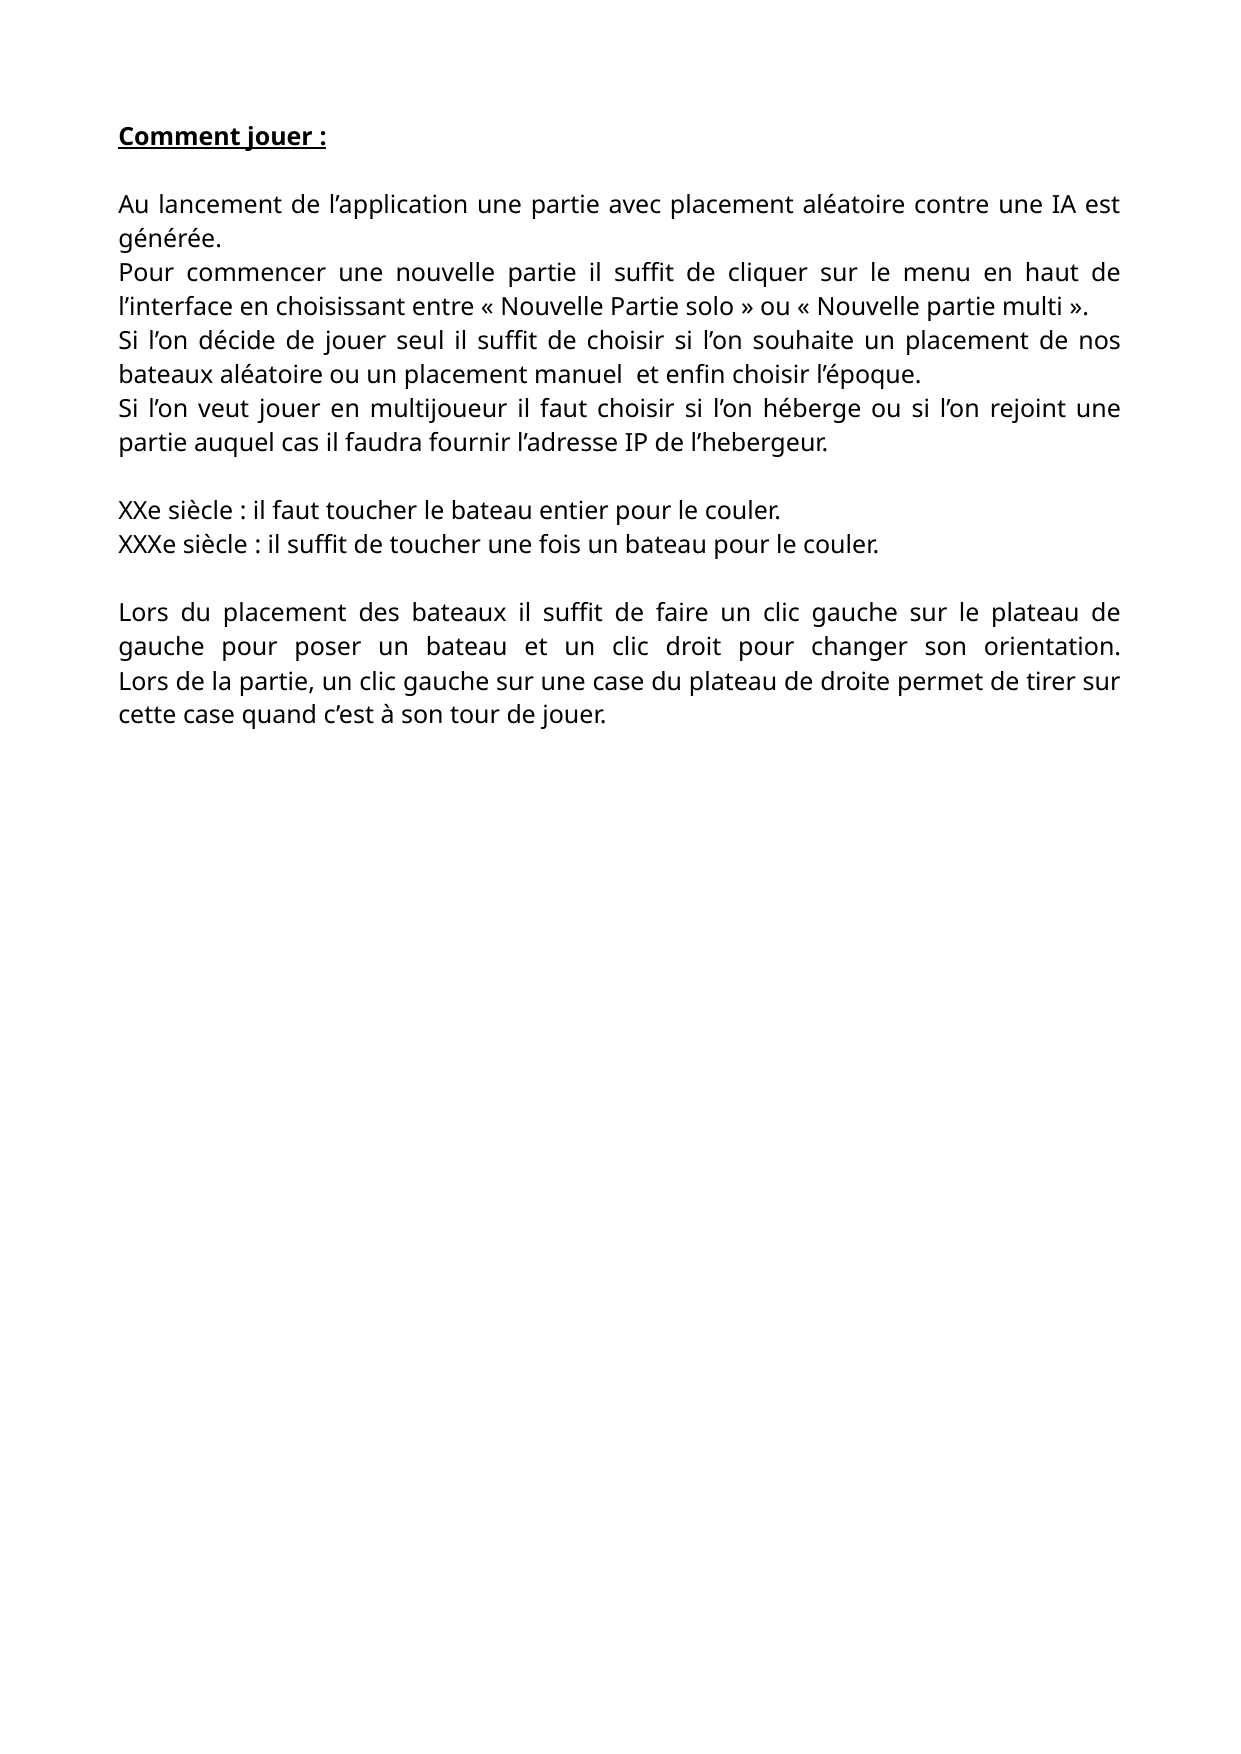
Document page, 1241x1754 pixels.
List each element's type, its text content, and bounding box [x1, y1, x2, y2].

text Au lancement de l’application une partie avec placement aléatoire contre une IA est générée. [118, 186, 1122, 254]
text Pour commencer une nouvelle partie il suffit de cliquer sur le menu en haut de l’interface en choisissant entre « Nouvelle Partie solo » ou « Nouvelle partie multi ». [118, 254, 1122, 322]
text Si l’on décide de jouer seul il suffit de choisir si l’on souhaite un placement de nos bateaux aléatoire ou un placement manuel et enfin choisir l’époque. [118, 322, 1122, 391]
text Comment jouer : [118, 118, 1122, 152]
text XXXe siècle : il suffit de toucher une fois un bateau pour le couler. [118, 527, 1122, 561]
text Lors du placement des bateaux il suffit de faire un clic gauche sur le plateau de gauche pour poser un bateau et un clic droit pour changer son orientation. Lors de la partie, un clic gauche sur une case du plateau de droite permet de tirer sur cette case quand c’est à son tour de jouer. [118, 595, 1122, 731]
text Si l’on veut jouer en multijoueur il faut choisir si l’on héberge ou si l’on rejoint une partie auquel cas il faudra fournir l’adresse IP de l’hebergeur. [118, 391, 1122, 459]
text XXe siècle : il faut toucher le bateau entier pour le couler. [118, 493, 1122, 527]
